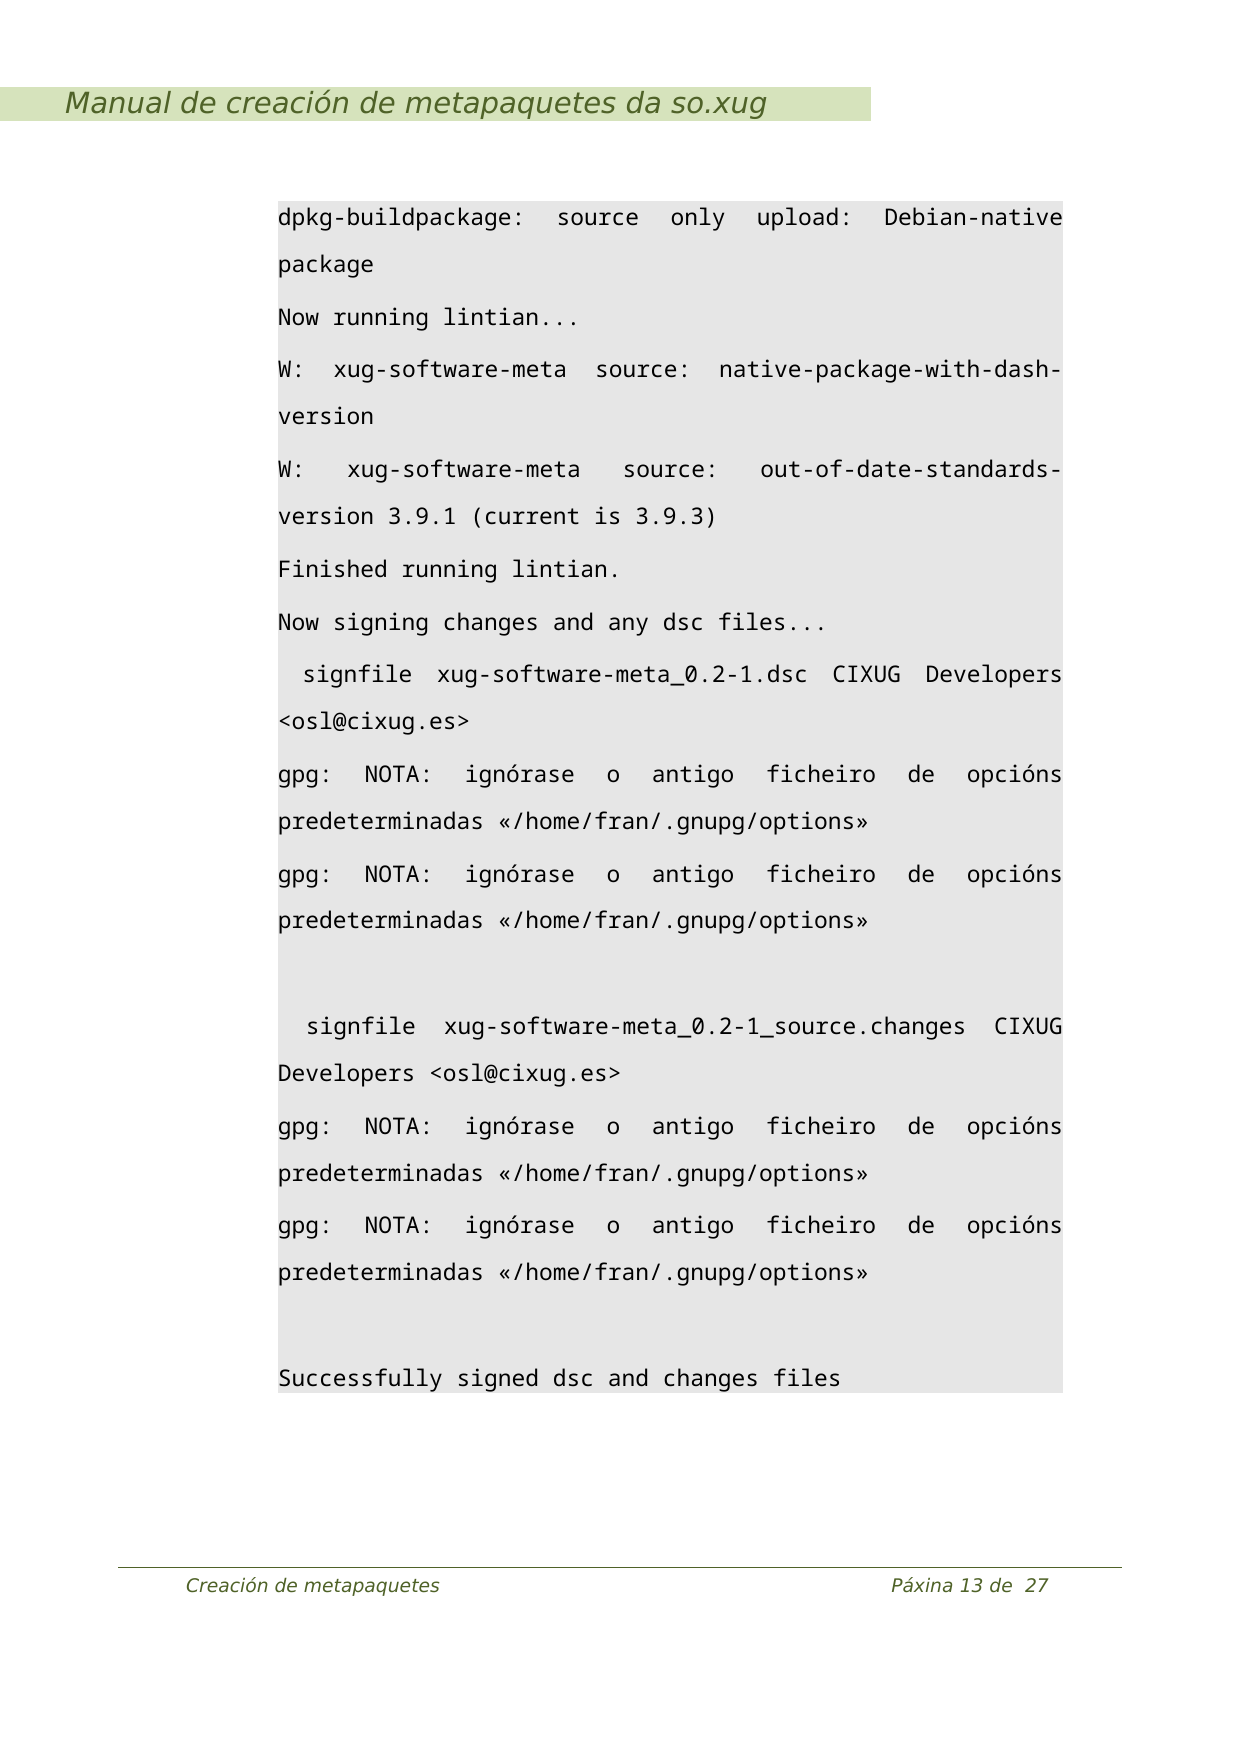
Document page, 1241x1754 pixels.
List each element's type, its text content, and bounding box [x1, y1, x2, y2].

text Finished running lintian. [278, 553, 1063, 584]
text gpg: NOTA: ignórase o antigo ficheiro de opcións predeterminadas «/home/fran/.gnupg/options» [278, 758, 1063, 836]
text Now signing changes and any dsc files... [278, 605, 1063, 637]
text Successfully signed dsc and changes files [278, 1362, 1063, 1393]
text gpg: NOTA: ignórase o antigo ficheiro de opcións predeterminadas «/home/fran/.gnupg/options» [278, 858, 1063, 936]
text signfile xug-software-meta_0.2-1_source.changes CIXUG Developers <osl@cixug.es> [278, 1010, 1063, 1088]
text gpg: NOTA: ignórase o antigo ficheiro de opcións predeterminadas «/home/fran/.gnupg/options» [278, 1110, 1063, 1188]
text Now running lintian... [278, 300, 1063, 332]
text gpg: NOTA: ignórase o antigo ficheiro de opcións predeterminadas «/home/fran/.gnupg/options» [278, 1209, 1063, 1288]
text W: xug-software-meta source: out-of-date-standards-version 3.9.1 (current is 3.9.3) [278, 453, 1063, 531]
text signfile xug-software-meta_0.2-1.dsc CIXUG Developers <osl@cixug.es> [278, 658, 1063, 736]
text dpkg-buildpackage: source only upload: Debian-native package [278, 201, 1063, 279]
text W: xug-software-meta source: native-package-with-dash-version [278, 353, 1063, 431]
